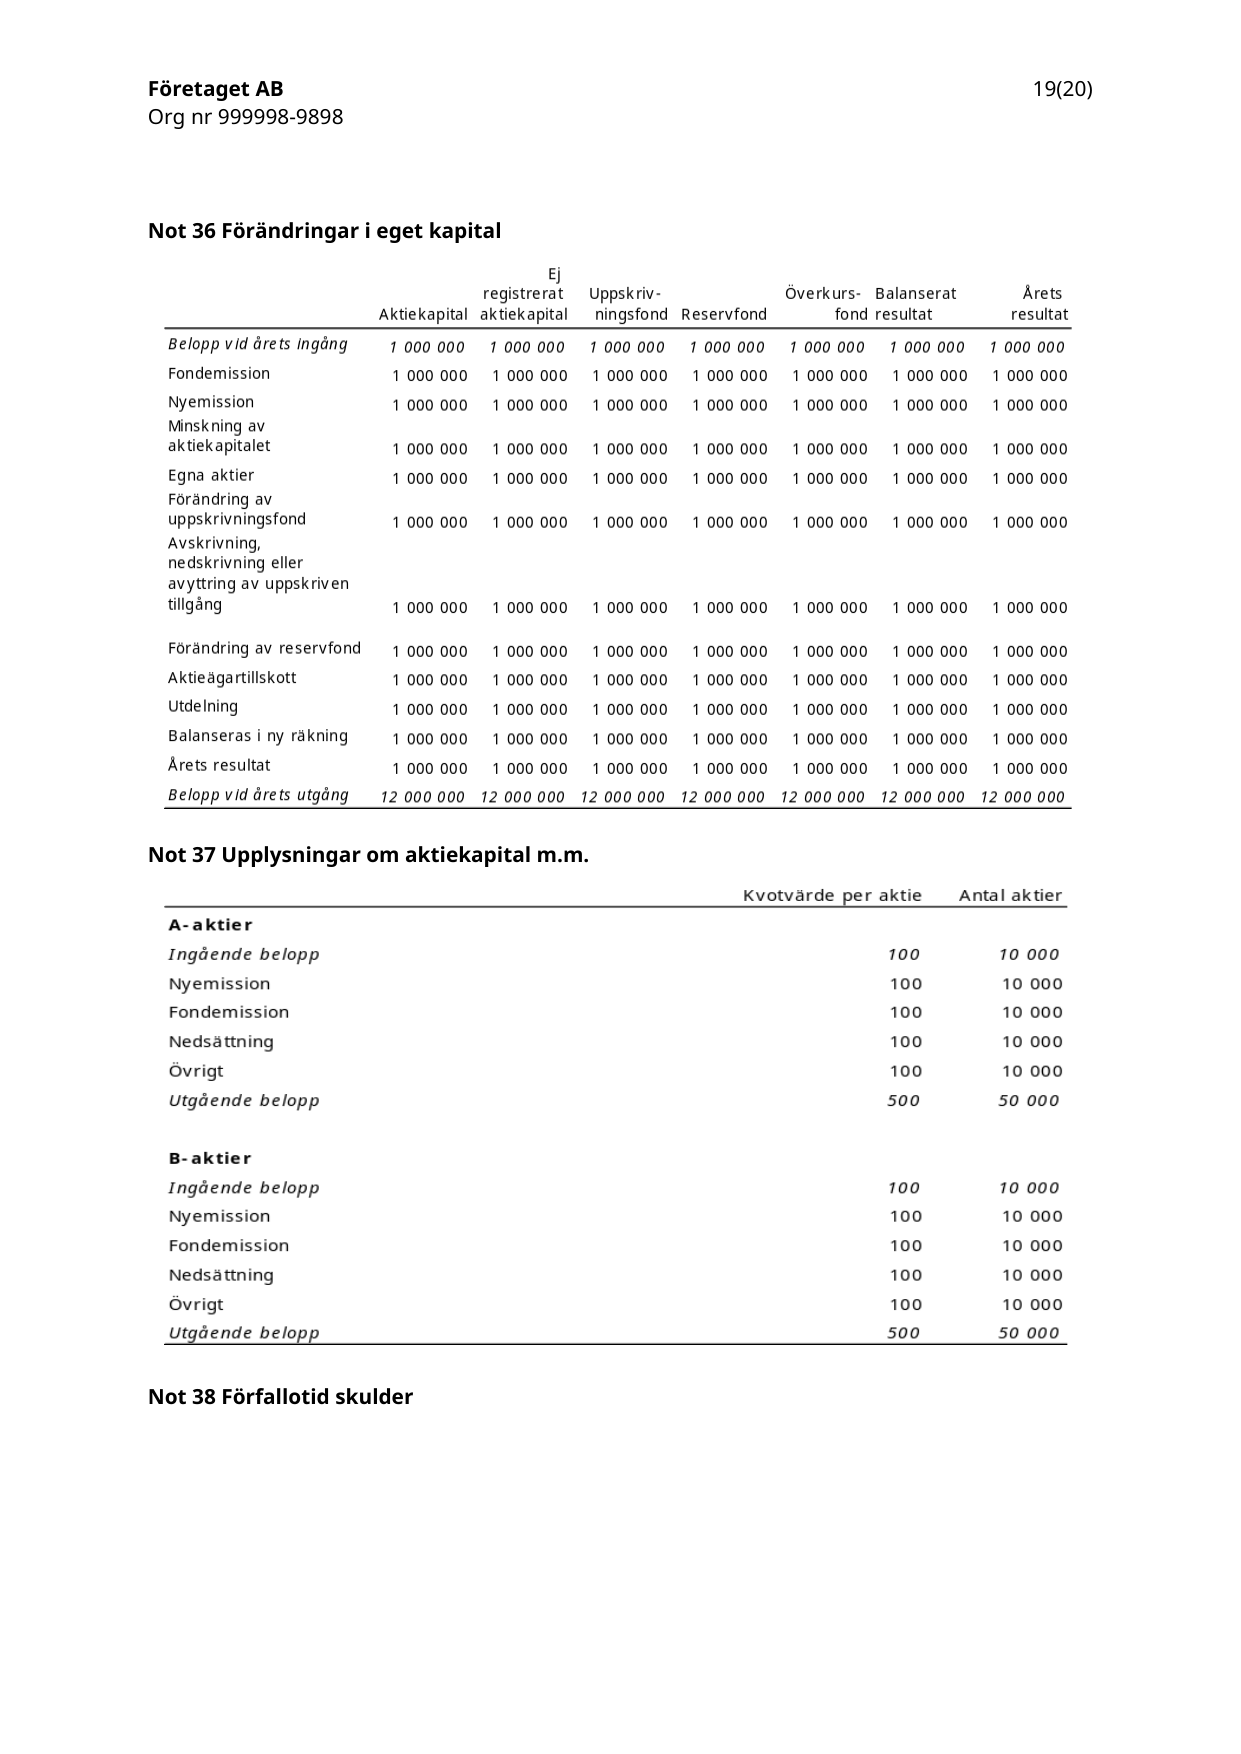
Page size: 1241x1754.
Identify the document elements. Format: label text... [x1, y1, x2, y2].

text Not 36 Förändringar i eget kapital [148, 216, 1093, 245]
text Not 37 Upplysningar om aktiekapital m.m. [148, 840, 1093, 868]
text Not 38 Förfallotid skulder [148, 868, 1093, 1411]
